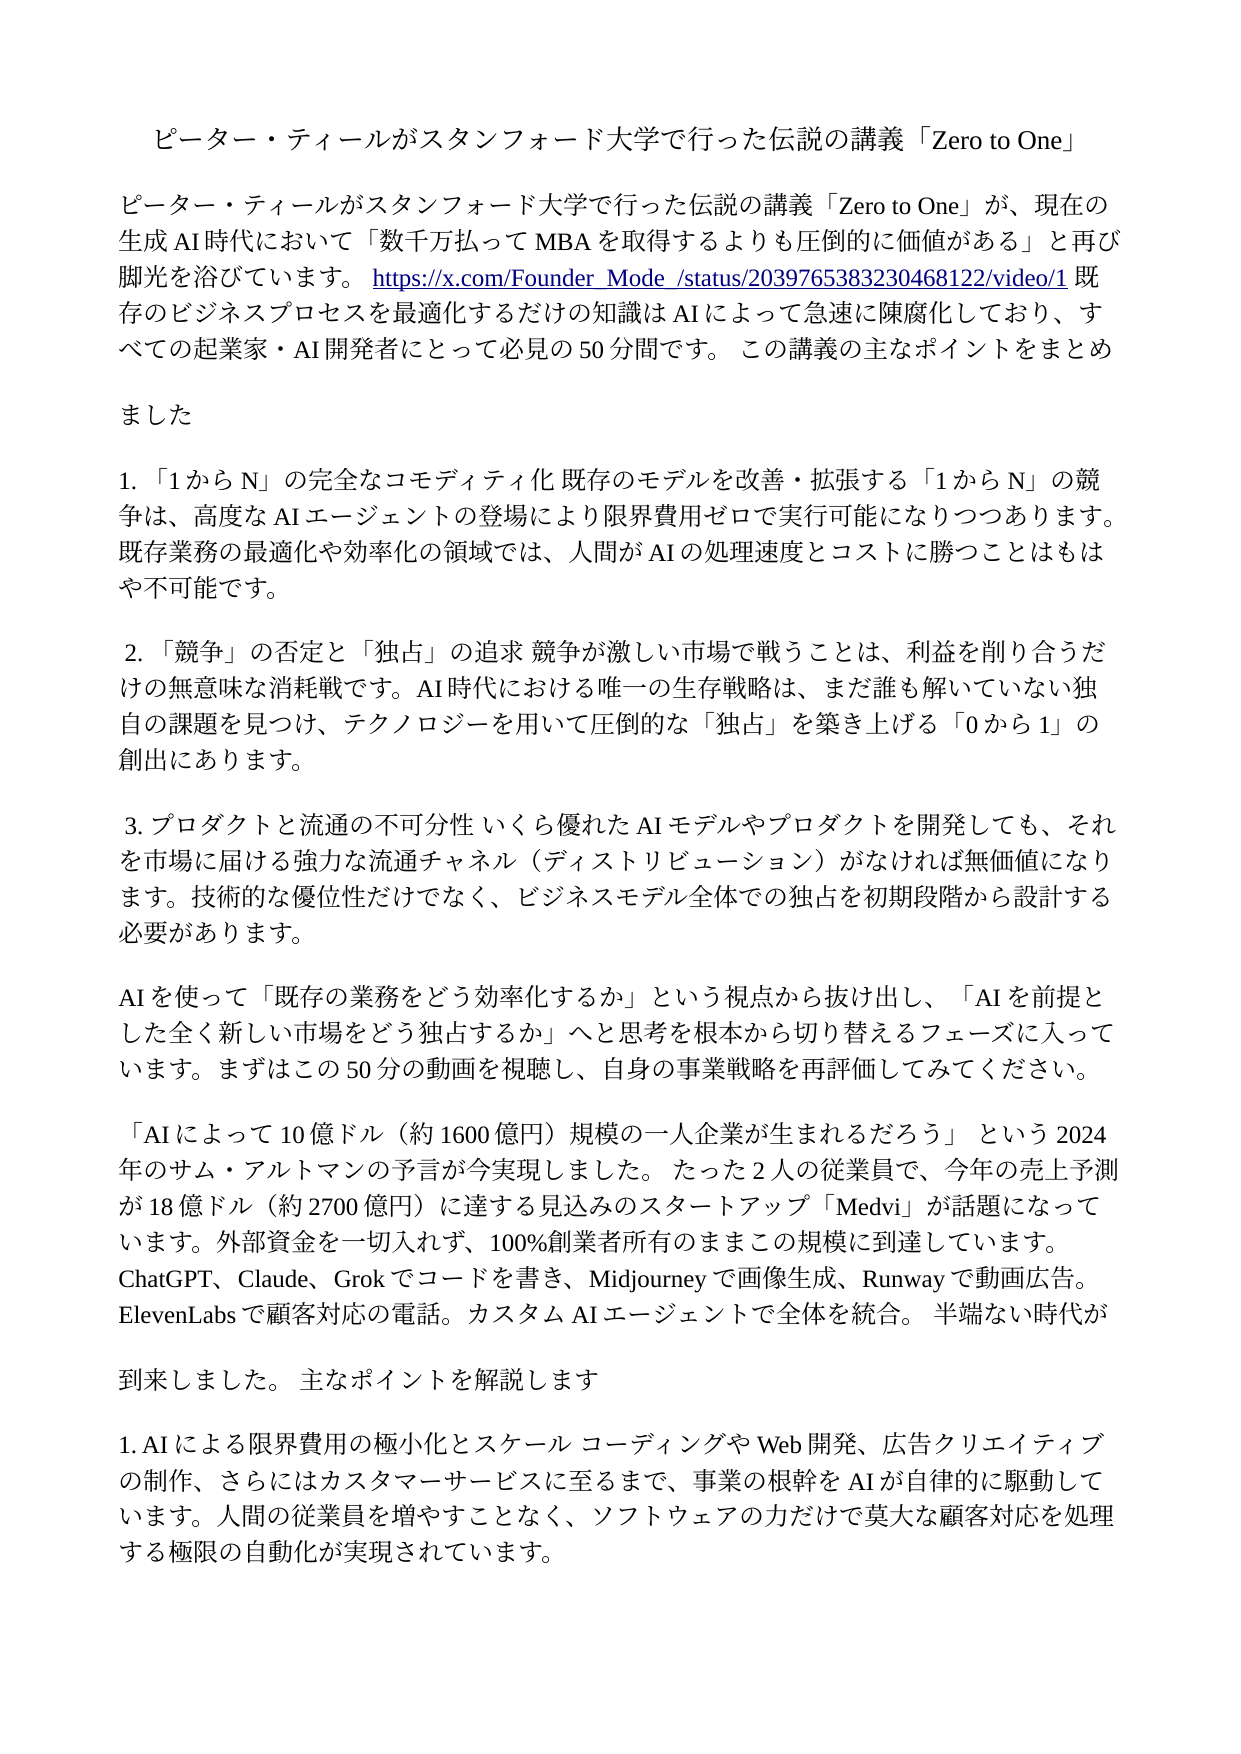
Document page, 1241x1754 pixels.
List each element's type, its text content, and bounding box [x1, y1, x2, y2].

text 1. 「1からN」の完全なコモディティ化 既存のモデルを改善・拡張する「1からN」の競争は、高度なAIエージェントの登場により限界費用ゼロで実行可能になりつつあります。既存業務の最適化や効率化の領域では、人間がAIの処理速度とコストに勝つことはもはや不可能です。 [118, 461, 1122, 604]
text ピーター・ティールがスタンフォード大学で行った伝説の講義「Zero to One」 [118, 118, 1122, 157]
text 1. AIによる限界費用の極小化とスケール コーディングやWeb開発、広告クリエイティブの制作、さらにはカスタマーサービスに至るまで、事業の根幹をAIが自律的に駆動しています。人間の従業員を増やすことなく、ソフトウェアの力だけで莫大な顧客対応を処理する極限の自動化が実現されています。 [118, 1425, 1122, 1569]
text AIを使って「既存の業務をどう効率化するか」という視点から抜け出し、「AIを前提とした全く新しい市場をどう独占するか」へと思考を根本から切り替えるフェーズに入っています。まずはこの50分の動画を視聴し、自身の事業戦略を再評価してみてください。 [118, 978, 1122, 1086]
text 3. プロダクトと流通の不可分性 いくら優れたAIモデルやプロダクトを開発しても、それを市場に届ける強力な流通チャネル（ディストリビューション）がなければ無価値になります。技術的な優位性だけでなく、ビジネスモデル全体での独占を初期段階から設計する必要があります。 [118, 806, 1122, 949]
text ピーター・ティールがスタンフォード大学で行った伝説の講義「Zero to One」が、現在の生成AI時代において「数千万払ってMBAを取得するよりも圧倒的に価値がある」と再び脚光を浴びています。 https://x.com/Founder_Mode_/status/2039765383230468122/video/1 既存のビジネスプロセスを最適化するだけの知識はAIによって急速に陳腐化しており、すべての起業家・AI開発者にとって必見の50分間です。 この講義の主なポイントをまとめました [118, 186, 1122, 432]
text 2. 「競争」の否定と「独占」の追求 競争が激しい市場で戦うことは、利益を削り合うだけの無意味な消耗戦です。AI時代における唯一の生存戦略は、まだ誰も解いていない独自の課題を見つけ、テクノロジーを用いて圧倒的な「独占」を築き上げる「0から1」の創出にあります。 [118, 633, 1122, 777]
text 「AIによって10億ドル（約1600億円）規模の一人企業が生まれるだろう」 という2024年のサム・アルトマンの予言が今実現しました。 たった2人の従業員で、今年の売上予測が18億ドル（約2700億円）に達する見込みのスタートアップ「Medvi」が話題になっています。外部資金を一切入れず、100%創業者所有のままこの規模に到達しています。 ChatGPT、Claude、Grokでコードを書き、Midjourneyで画像生成、Runwayで動画広告。ElevenLabsで顧客対応の電話。カスタムAIエージェントで全体を統合。 半端ない時代が到来しました。 主なポイントを解説します [118, 1114, 1122, 1396]
